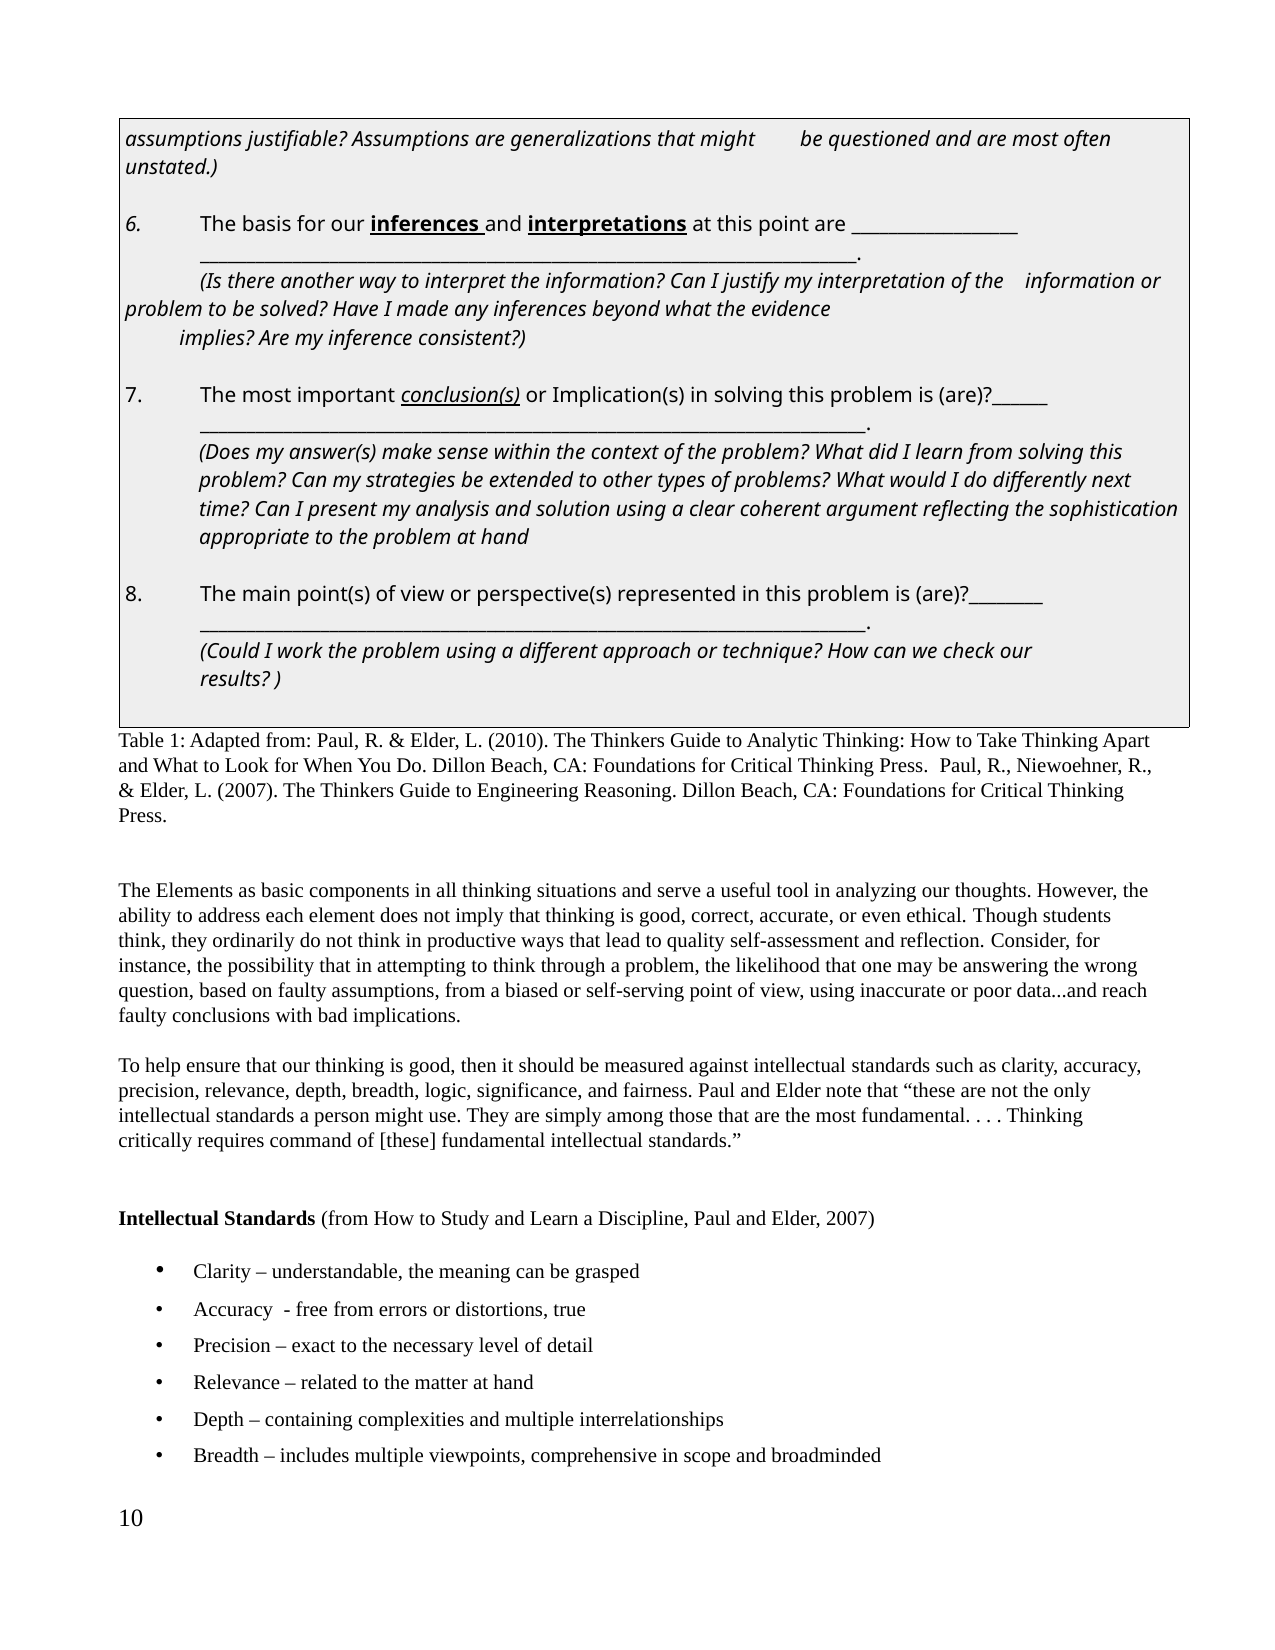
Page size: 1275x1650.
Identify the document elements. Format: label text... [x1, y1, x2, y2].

list Accuracy - free from errors or distortions, true [156, 1297, 1157, 1321]
text The Elements as basic components in all thinking situations and serve a useful tool in analyzing our thoughts. However, the ability to address each element does not imply that thinking is good, correct, accurate, or even ethical. Though students think, they ordinarily do not think in productive ways that lead to quality self-assessment and reflection. Consider, for instance, the possibility that in attempting to think through a problem, the likelihood that one may be answering the wrong question, based on faulty assumptions, from a biased or self-serving point of view, using inaccurate or poor data...and reach faulty conclusions with bad implications. [118, 877, 1157, 1027]
table_header assumptions justifiable? Assumptions are generalizations that might be questioned and are most often unstated.) 6. The basis for our inferences and interpretations at this point are __________________ _______________________________________________________________________. (Is there another way to interpret the information? Can I justify my interpretation of the information or problem to be solved? Have I made any inferences beyond what the evidence implies? Are my inference consistent?) 7. The most important conclusion(s) or Implication(s) in solving this problem is (are)?______ ________________________________________________________________________. (Does my answer(s) make sense within the context of the problem? What did I learn from solving this problem? Can my strategies be extended to other types of problems? What would I do differently next time? Can I present my analysis and solution using a clear coherent argument reflecting the sophistication appropriate to the problem at hand 8. The main point(s) of view or perspective(s) represented in this problem is (are)?________ ________________________________________________________________________. (Could I work the problem using a different approach or technique? How can we check our results? ) [120, 119, 1189, 727]
text To help ensure that our thinking is good, then it should be measured against intellectual standards such as clarity, accuracy, precision, relevance, depth, breadth, logic, significance, and fairness. Paul and Elder note that “these are not the only intellectual standards a person might use. They are simply among those that are the most fundamental. . . . Thinking critically requires command of [these] fundamental intellectual standards.” [118, 1052, 1157, 1152]
list Clarity – understandable, the meaning can be grasped [156, 1259, 1157, 1284]
list Breadth – includes multiple viewpoints, comprehensive in scope and broadminded [156, 1443, 1157, 1467]
list Depth – containing complexities and multiple interrelationships [156, 1406, 1157, 1431]
text Intellectual Standards (from How to Study and Learn a Discipline, Paul and Elder, 2007) [118, 1206, 1157, 1230]
text Table 1: Adapted from: Paul, R. & Elder, L. (2010). The Thinkers Guide to Analytic Thinking: How to Take Thinking Apart and What to Look for When You Do. Dillon Beach, CA: Foundations for Critical Thinking Press. Paul, R., Niewoehner, R., & Elder, L. (2007). The Thinkers Guide to Engineering Reasoning. Dillon Beach, CA: Foundations for Critical Thinking Press. [118, 727, 1157, 827]
list Relevance – related to the matter at hand [156, 1370, 1157, 1394]
list Precision – exact to the necessary level of detail [156, 1333, 1157, 1357]
